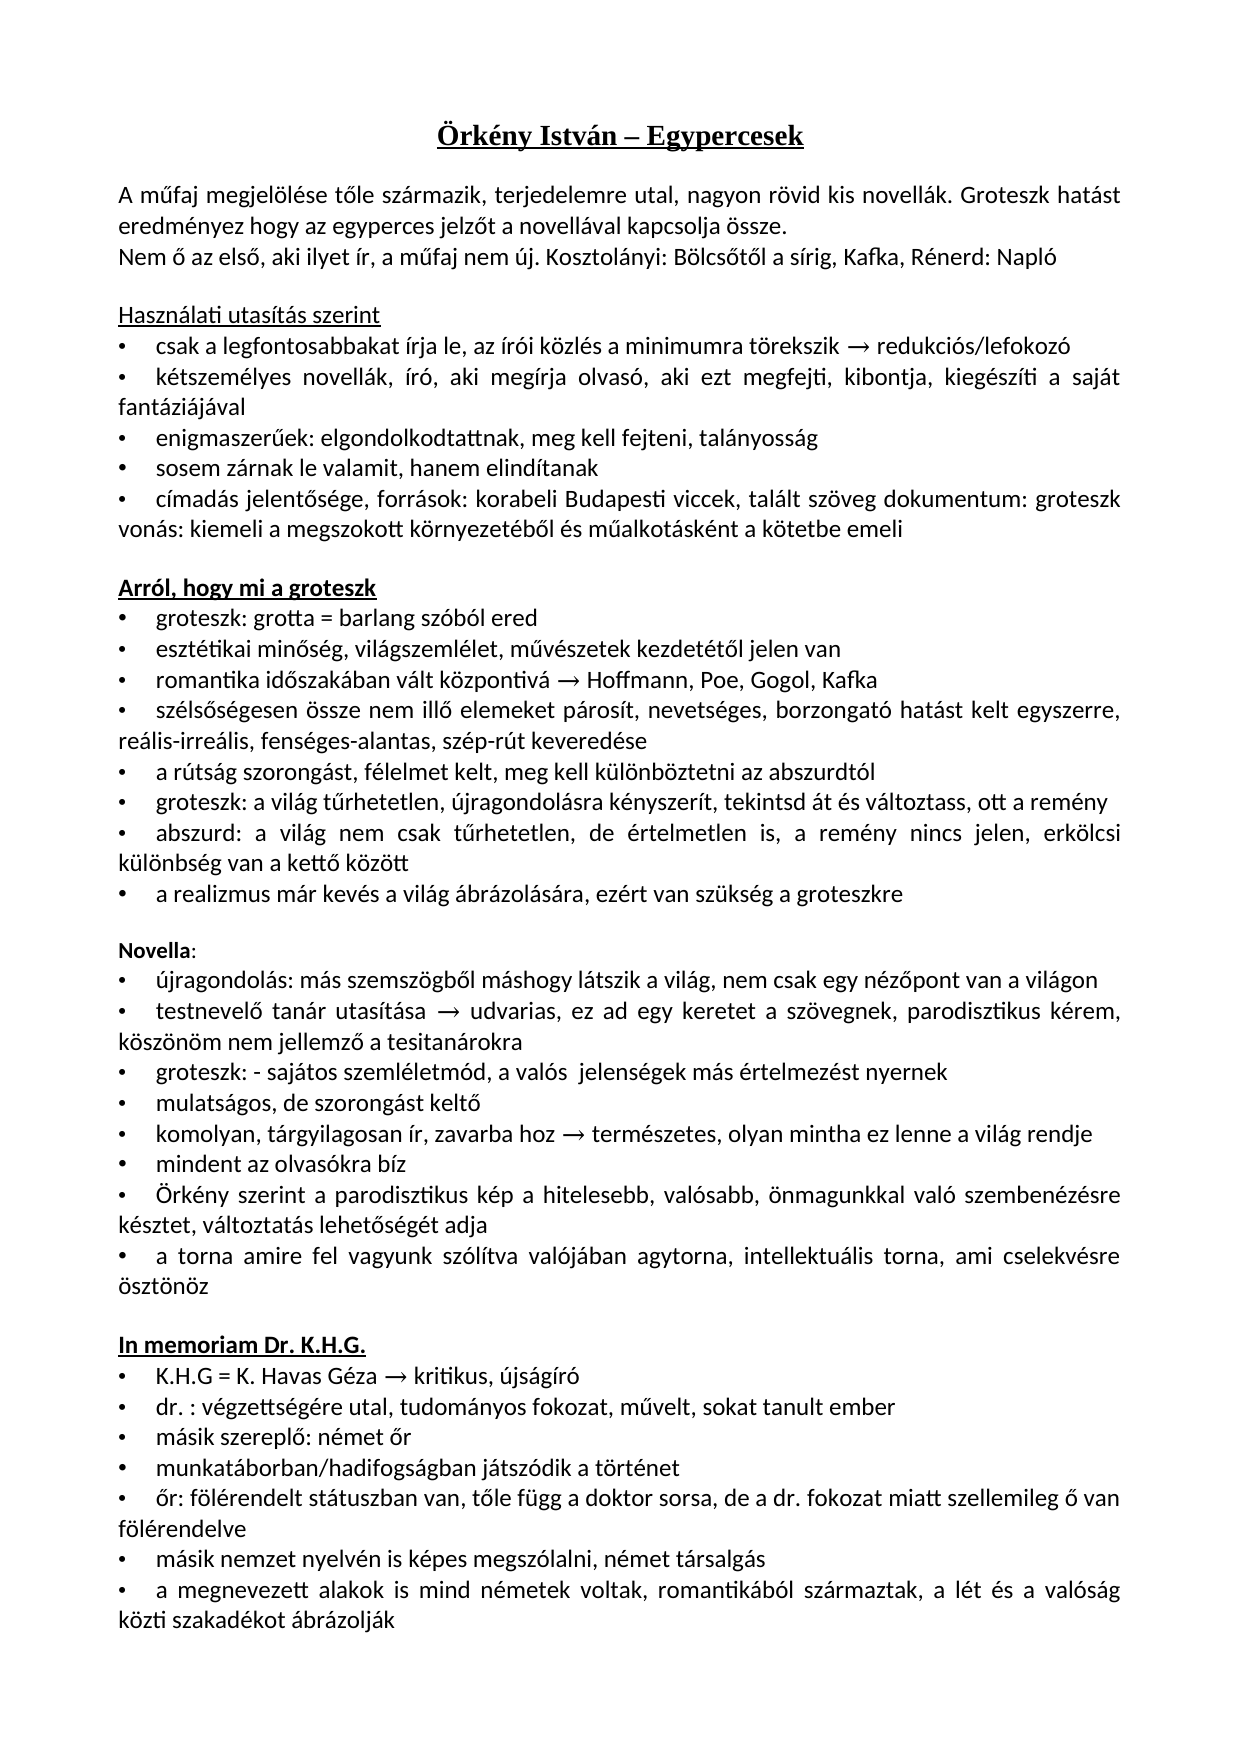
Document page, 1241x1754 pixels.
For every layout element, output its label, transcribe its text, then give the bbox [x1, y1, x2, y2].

text Arról, hogy mi a groteszk [118, 572, 1122, 602]
list esztétikai minőség, világszemlélet, művészetek kezdetétől jelen van [81, 633, 1122, 663]
list a torna amire fel vagyunk szólítva valójában agytorna, intellektuális torna, ami cselekvésre ösztönöz [81, 1240, 1122, 1301]
list másik nemzet nyelvén is képes megszólalni, német társalgás [81, 1543, 1122, 1574]
list őr: fölérendelt státuszban van, tőle függ a doktor sorsa, de a dr. fokozat miatt szellemileg ő van fölérendelve [81, 1482, 1122, 1543]
list K.H.G = K. Havas Géza → kritikus, újságíró [81, 1359, 1122, 1391]
list másik szereplő: német őr [81, 1421, 1122, 1452]
list a megnevezett alakok is mind németek voltak, romantikából származtak, a lét és a valóság közti szakadékot ábrázolják [81, 1574, 1122, 1635]
text Használati utasítás szerint [118, 299, 1122, 330]
list groteszk: a világ tűrhetetlen, újragondolásra kényszerít, tekintsd át és változtass, ott a remény [81, 786, 1122, 817]
list groteszk: - sajátos szemléletmód, a valós jelenségek más értelmezést nyernek [81, 1056, 1122, 1087]
list sosem zárnak le valamit, hanem elindítanak [81, 452, 1122, 483]
list dr. : végzettségére utal, tudományos fokozat, művelt, sokat tanult ember [81, 1391, 1122, 1421]
list mulatságos, de szorongást keltő [81, 1087, 1122, 1117]
list a rútság szorongást, félelmet kelt, meg kell különböztetni az abszurdtól [81, 756, 1122, 786]
list szélsőségesen össze nem illő elemeket párosít, nevetséges, borzongató hatást kelt egyszerre, reális-irreális, fenséges-alantas, szép-rút keveredése [81, 694, 1122, 756]
list munkatáborban/hadifogságban játszódik a történet [81, 1452, 1122, 1482]
text In memoriam Dr. K.H.G. [118, 1329, 1122, 1359]
list Örkény szerint a parodisztikus kép a hitelesebb, valósabb, önmagunkkal való szembenézésre késztet, változtatás lehetőségét adja [81, 1179, 1122, 1240]
list abszurd: a világ nem csak tűrhetetlen, de értelmetlen is, a remény nincs jelen, erkölcsi különbség van a kettő között [81, 817, 1122, 878]
text Novella: [118, 936, 1122, 964]
text Örkény István – Egypercesek [118, 118, 1122, 152]
list csak a legfontosabbakat írja le, az írói közlés a minimumra törekszik → redukciós/lefokozó [81, 330, 1122, 361]
list komolyan, tárgyilagosan ír, zavarba hoz → természetes, olyan mintha ez lenne a világ rendje [81, 1117, 1122, 1148]
list kétszemélyes novellák, író, aki megírja olvasó, aki ezt megfejti, kibontja, kiegészíti a saját fantáziájával [81, 361, 1122, 422]
list mindent az olvasókra bíz [81, 1148, 1122, 1179]
list groteszk: grotta = barlang szóból ered [81, 602, 1122, 633]
list testnevelő tanár utasítása → udvarias, ez ad egy keretet a szövegnek, parodisztikus kérem, köszönöm nem jellemző a tesitanárokra [81, 995, 1122, 1056]
list újragondolás: más szemszögből máshogy látszik a világ, nem csak egy nézőpont van a világon [81, 964, 1122, 995]
text A műfaj megjelölése tőle származik, terjedelemre utal, nagyon rövid kis novellák. Groteszk hatást eredményez hogy az egyperces jelzőt a novellával kapcsolja össze. [118, 180, 1122, 241]
list a realizmus már kevés a világ ábrázolására, ezért van szükség a groteszkre [81, 878, 1122, 908]
list romantika időszakában vált központivá → Hoffmann, Poe, Gogol, Kafka [81, 663, 1122, 694]
list címadás jelentősége, források: korabeli Budapesti viccek, talált szöveg dokumentum: groteszk vonás: kiemeli a megszokott környezetéből és műalkotásként a kötetbe emeli [81, 483, 1122, 544]
list enigmaszerűek: elgondolkodtattnak, meg kell fejteni, talányosság [81, 422, 1122, 452]
text Nem ő az első, aki ilyet ír, a műfaj nem új. Kosztolányi: Bölcsőtől a sírig, Kafka, Rénerd: Napló [118, 241, 1122, 271]
